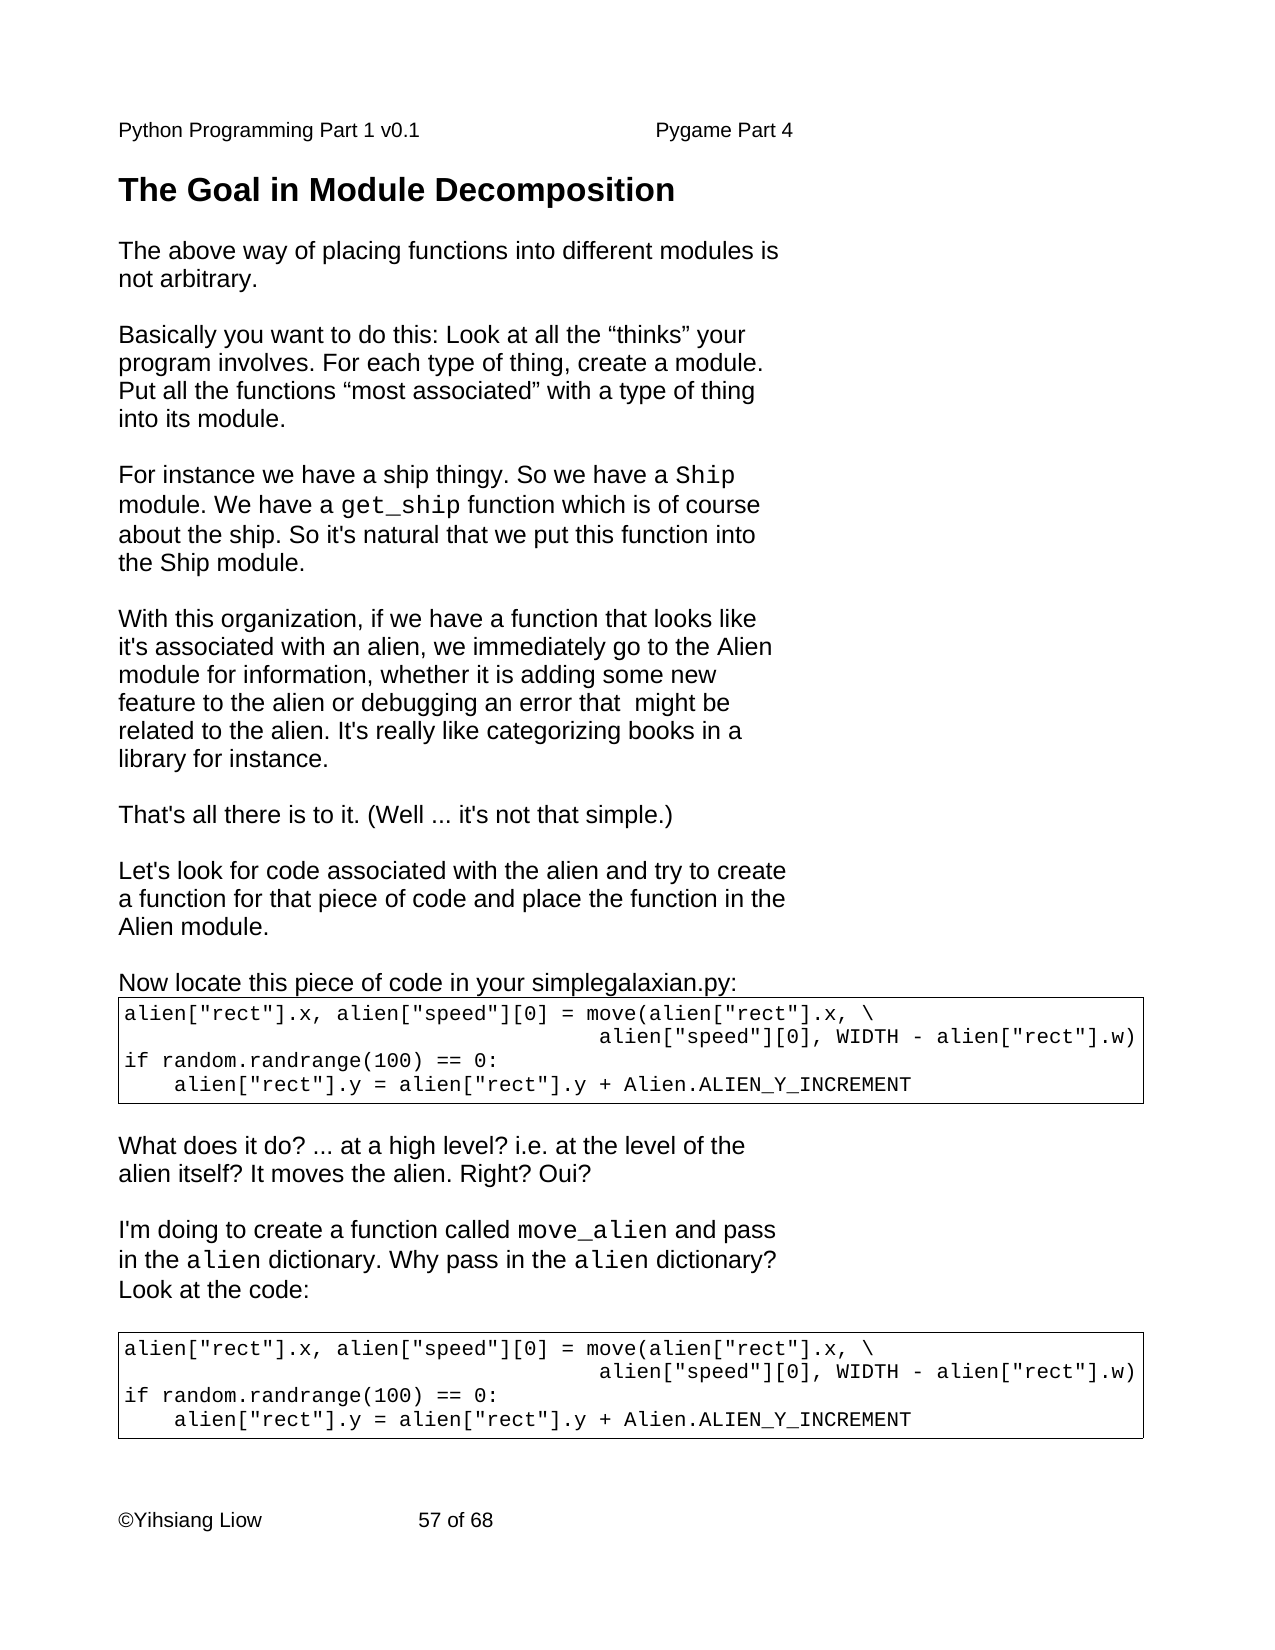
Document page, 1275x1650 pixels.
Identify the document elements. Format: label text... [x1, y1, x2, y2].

text I'm doing to create a function called move_alien and pass in the alien dictionary. Why pass in the alien dictionary? Look at the code: [118, 1216, 793, 1304]
table_header alien["rect"].x, alien["speed"][0] = move(alien["rect"].x, \ alien["speed"][0], WIDTH - alien["rect"].w) if random.randrange(100) == 0: alien["rect"].y = alien["rect"].y + Alien.ALIEN_Y_INCREMENT [119, 998, 1143, 1103]
text Now locate this piece of code in your simplegalaxian.py: [118, 969, 793, 997]
text Let's look for code associated with the alien and try to create a function for that piece of code and place the function in the Alien module. [118, 857, 793, 941]
text The Goal in Module Decomposition [118, 171, 793, 208]
text For instance we have a ship thingy. So we have a Ship module. We have a get_ship function which is of course about the ship. So it's natural that we put this function into the Ship module. [118, 461, 793, 577]
text That's all there is to it. (Well ... it's not that simple.) [118, 801, 793, 829]
table_header alien["rect"].x, alien["speed"][0] = move(alien["rect"].x, \ alien["speed"][0], WIDTH - alien["rect"].w) if random.randrange(100) == 0: alien["rect"].y = alien["rect"].y + Alien.ALIEN_Y_INCREMENT [119, 1333, 1143, 1438]
text Basically you want to do this: Look at all the “thinks” your program involves. For each type of thing, create a module. Put all the functions “most associated” with a type of thing into its module. [118, 321, 793, 432]
text With this organization, if we have a function that looks like it's associated with an alien, we immediately go to the Alien module for information, whether it is adding some new feature to the alien or debugging an error that might be related to the alien. It's really like categorizing books in a library for instance. [118, 605, 793, 772]
text The above way of placing functions into different modules is not arbitrary. [118, 236, 793, 292]
text What does it do? ... at a high level? i.e. at the level of the alien itself? It moves the alien. Right? Oui? [118, 1132, 793, 1187]
